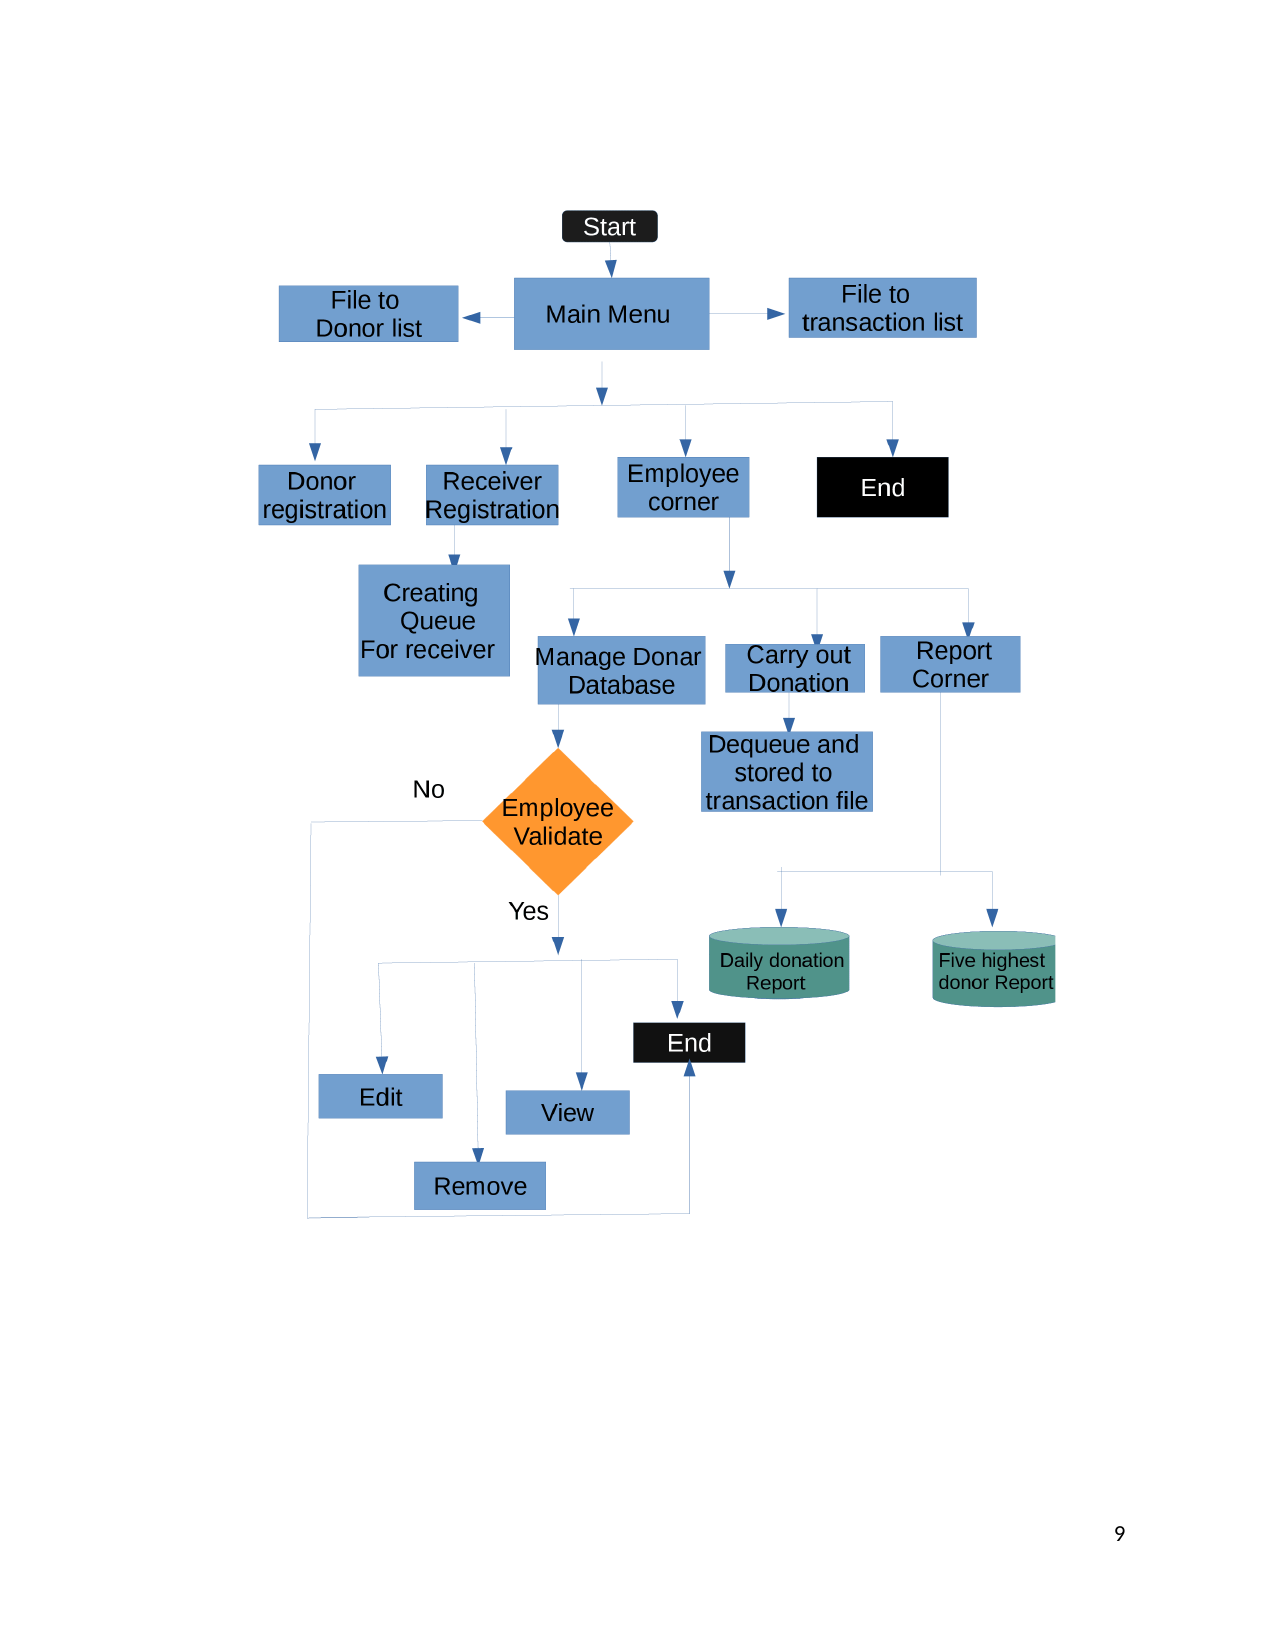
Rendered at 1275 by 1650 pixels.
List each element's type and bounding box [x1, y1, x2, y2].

picture [219, 166, 1056, 1349]
